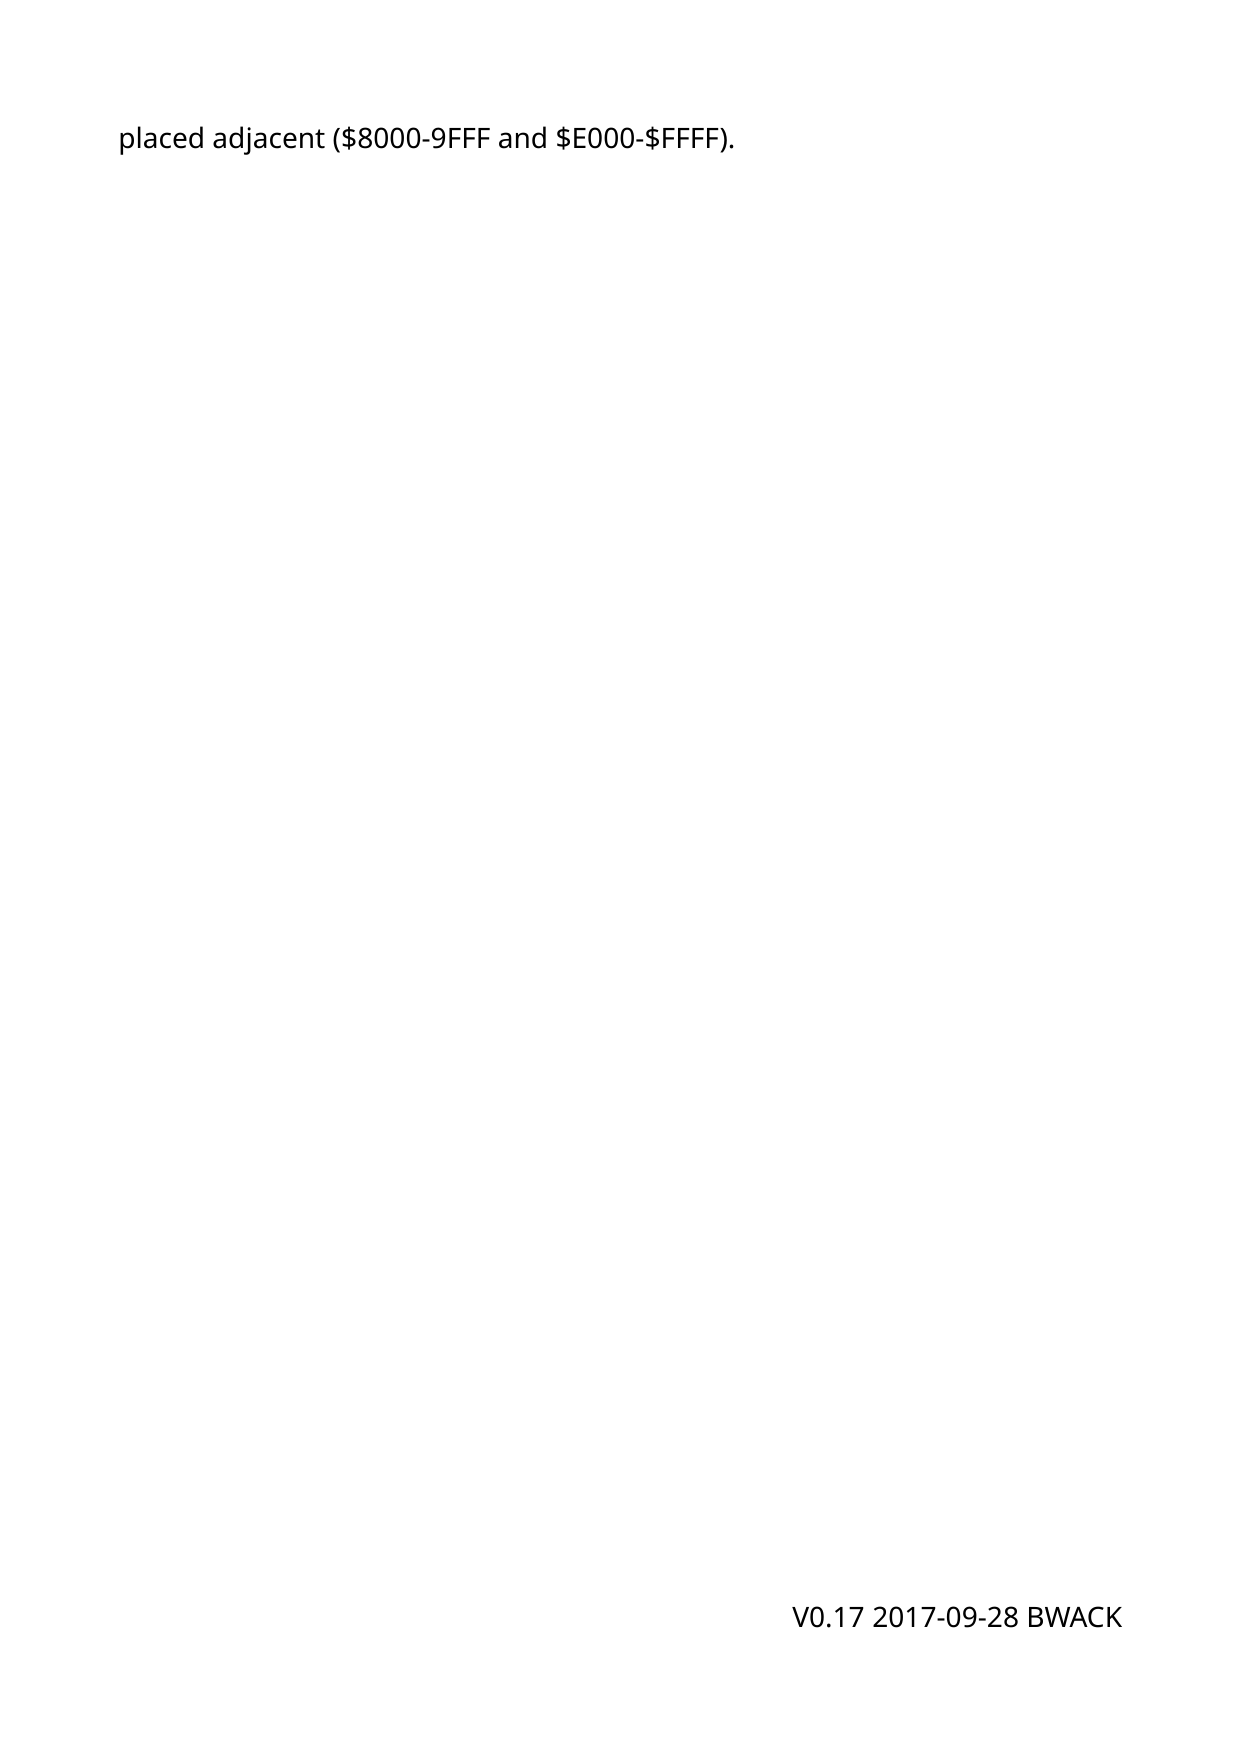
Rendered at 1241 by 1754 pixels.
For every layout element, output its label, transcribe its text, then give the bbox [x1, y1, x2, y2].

text placed adjacent ($8000-9FFF and $E000-$FFFF). [118, 118, 1122, 156]
